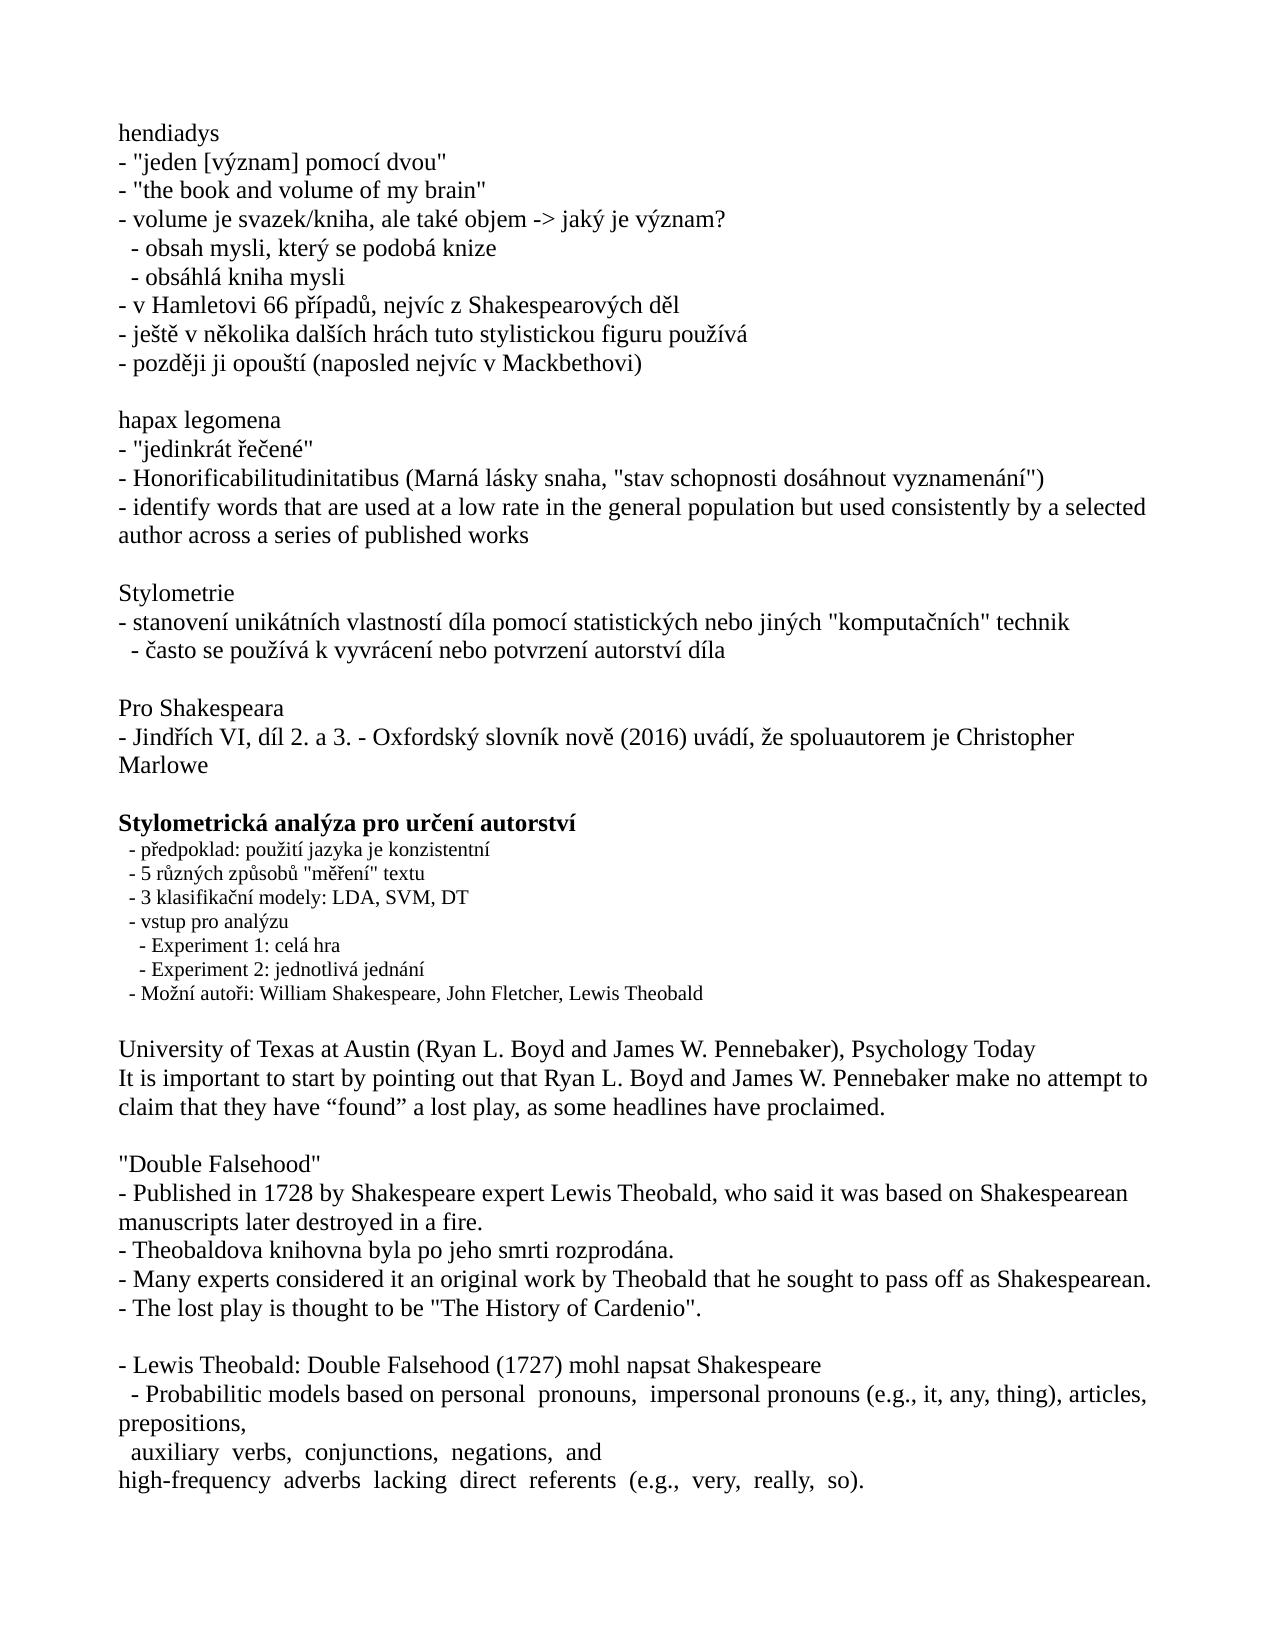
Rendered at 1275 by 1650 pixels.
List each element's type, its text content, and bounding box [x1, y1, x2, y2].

text - často se používá k vyvrácení nebo potvrzení autorství díla [118, 636, 1157, 664]
text - 5 různých způsobů "měření" textu [118, 861, 1157, 885]
text University of Texas at Austin (Ryan L. Boyd and James W. Pennebaker), Psychology Today [118, 1034, 1157, 1063]
text - "jeden [význam] pomocí dvou" [118, 147, 1157, 176]
text hapax legomena [118, 406, 1157, 434]
text - Honorificabilitudinitatibus (Marná lásky snaha, "stav schopnosti dosáhnout vyznamenání") [118, 463, 1157, 492]
text - Možní autoři: William Shakespeare, John Fletcher, Lewis Theobald [118, 981, 1157, 1005]
text - stanovení unikátních vlastností díla pomocí statistických nebo jiných "komputačních" technik [118, 607, 1157, 636]
text - Many experts considered it an original work by Theobald that he sought to pass off as Shakespearean. [118, 1264, 1157, 1293]
text hendiadys [118, 118, 1157, 147]
text - The lost play is thought to be "The History of Cardenio". [118, 1293, 1157, 1322]
text - ještě v několika dalších hrách tuto stylistickou figuru používá [118, 319, 1157, 348]
text - 3 klasifikační modely: LDA, SVM, DT [118, 885, 1157, 909]
text - Jindřích VI, díl 2. a 3. - Oxfordský slovník nově (2016) uvádí, že spoluautorem je Christopher Marlowe [118, 722, 1157, 779]
text - "jedinkrát řečené" [118, 434, 1157, 463]
text - Probabilitic models based on personal pronouns, impersonal pronouns (e.g., it, any, thing), articles, prepositions, [118, 1379, 1157, 1437]
text It is important to start by pointing out that Ryan L. Boyd and James W. Pennebaker make no attempt to claim that they have “found” a lost play, as some headlines have proclaimed. [118, 1063, 1157, 1120]
text high-frequency adverbs lacking direct referents (e.g., very, really, so). [118, 1465, 1157, 1494]
text - Lewis Theobald: Double Falsehood (1727) mohl napsat Shakespeare [118, 1350, 1157, 1379]
text - obsáhlá kniha mysli [118, 262, 1157, 291]
text auxiliary verbs, conjunctions, negations, and [118, 1437, 1157, 1465]
text - Experiment 1: celá hra [118, 933, 1157, 957]
text - obsah mysli, který se podobá knize [118, 233, 1157, 262]
text - volume je svazek/kniha, ale také objem -> jaký je význam? [118, 204, 1157, 233]
text - v Hamletovi 66 případů, nejvíc z Shakespearových děl [118, 291, 1157, 319]
text - předpoklad: použití jazyka je konzistentní [118, 837, 1157, 861]
text Stylometrická analýza pro určení autorství [118, 808, 1157, 837]
text - identify words that are used at a low rate in the general population but used consistently by a selected author across a series of published works [118, 492, 1157, 549]
text Stylometrie [118, 578, 1157, 607]
text "Double Falsehood" [118, 1149, 1157, 1178]
text - Published in 1728 by Shakespeare expert Lewis Theobald, who said it was based on Shakespearean manuscripts later destroyed in a fire. [118, 1178, 1157, 1235]
text - vstup pro analýzu [118, 909, 1157, 933]
text Pro Shakespeara [118, 693, 1157, 722]
text - Theobaldova knihovna byla po jeho smrti rozprodána. [118, 1235, 1157, 1264]
text - "the book and volume of my brain" [118, 176, 1157, 204]
text - Experiment 2: jednotlivá jednání [118, 957, 1157, 981]
text - později ji opouští (naposled nejvíc v Mackbethovi) [118, 348, 1157, 377]
